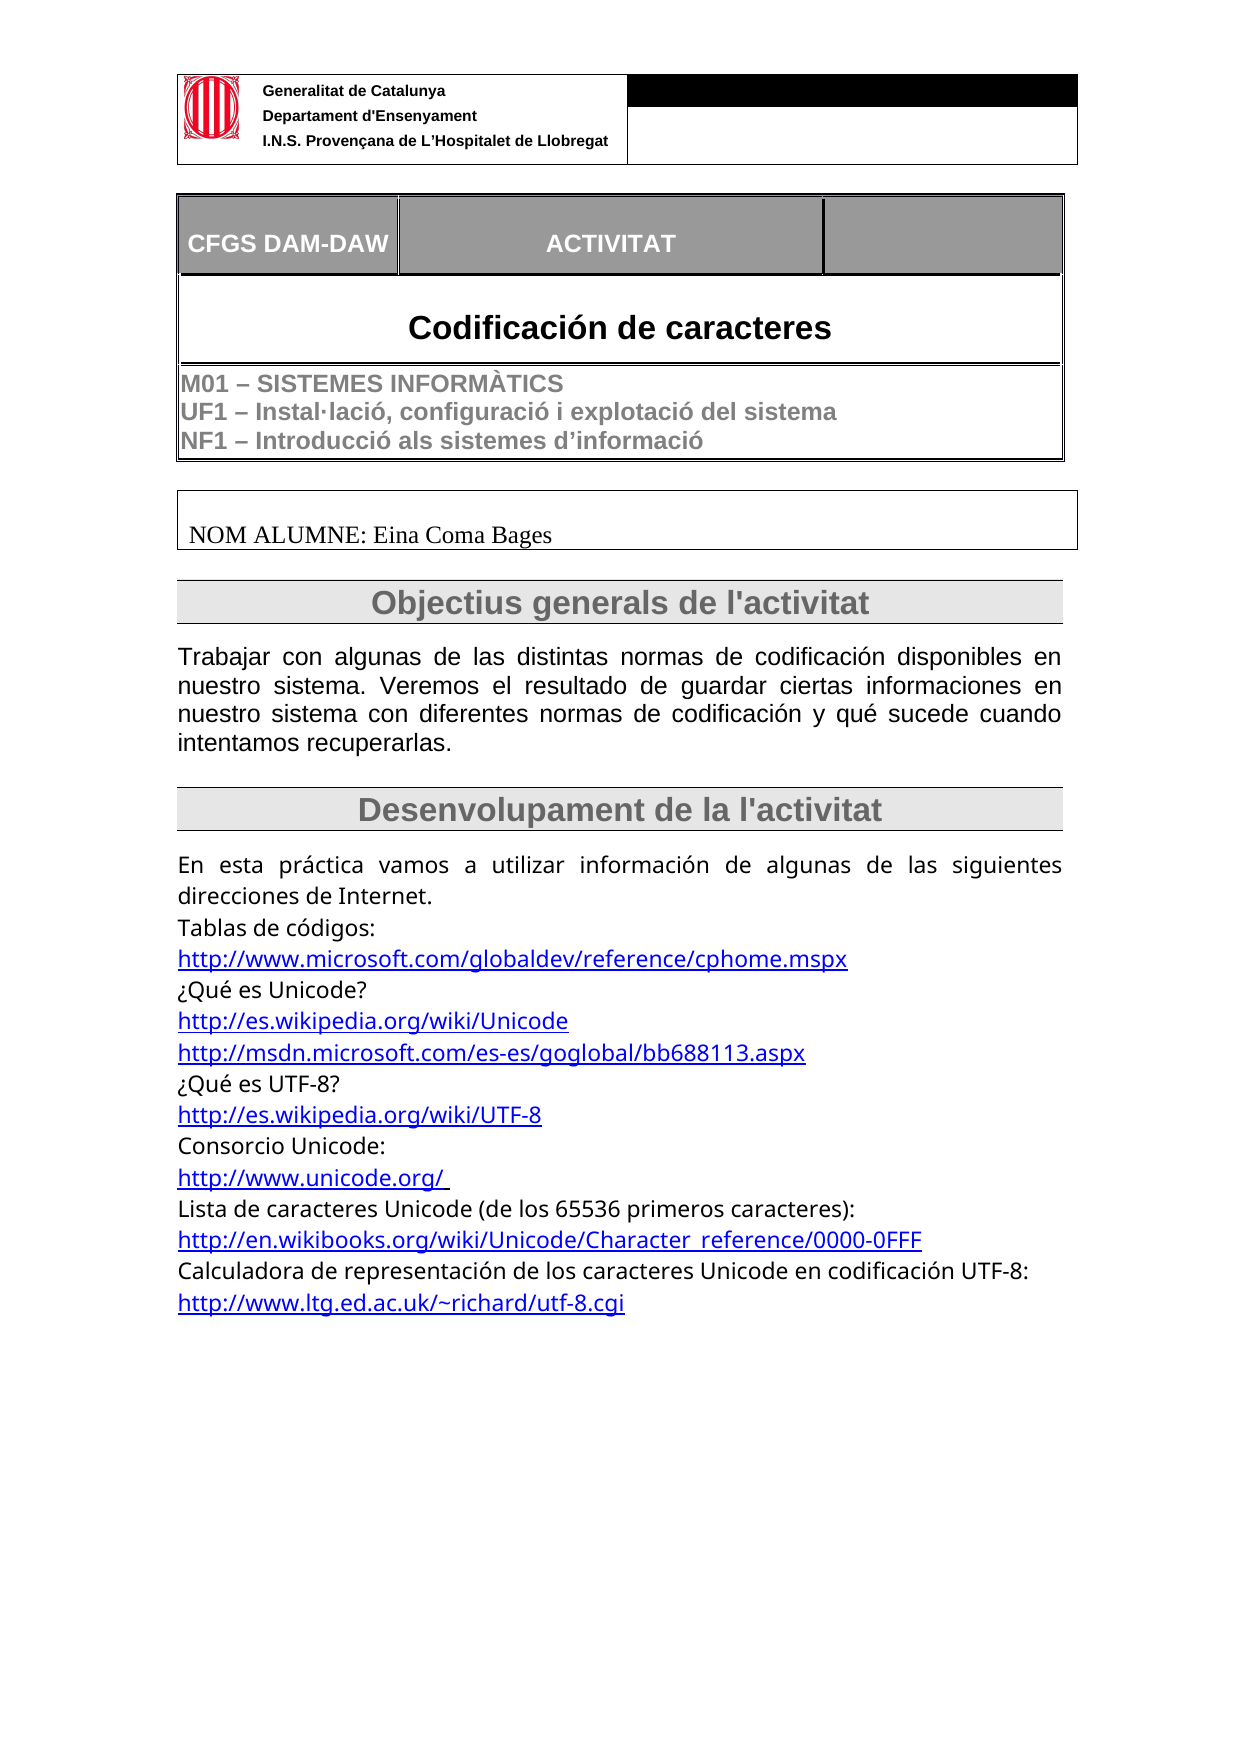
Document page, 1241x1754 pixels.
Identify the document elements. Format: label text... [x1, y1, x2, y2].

text Trabajar con algunas de las distintas normas de codificación disponibles en nuestro sistema. Veremos el resultado de guardar ciertas informaciones en nuestro sistema con diferentes normas de codificación y qué sucede cuando intentamos recuperarlas. [177, 642, 1063, 757]
text http://www.microsoft.com/globaldev/reference/cphome.mspx [177, 943, 1063, 974]
table_header NOM ALUMNE: Eina Coma Bages [178, 491, 1077, 549]
text Calculadora de representación de los caracteres Unicode en codificación UTF-8: [177, 1255, 1063, 1286]
text http://msdn.microsoft.com/es-es/goglobal/bb688113.aspx [177, 1036, 1063, 1068]
text http://www.ltg.ed.ac.uk/~richard/utf-8.cgi [177, 1286, 1063, 1318]
text http://www.unicode.org/ [177, 1161, 1063, 1193]
text Tablas de códigos: [177, 911, 1063, 943]
table_header CFGS DAM-DAW [179, 197, 398, 273]
table_header [823, 197, 1062, 273]
text http://es.wikipedia.org/wiki/Unicode [177, 1005, 1063, 1036]
text http://es.wikipedia.org/wiki/UTF-8 [177, 1099, 1063, 1130]
subtitle Objectius generals de l'activitat [177, 581, 1063, 623]
text En esta práctica vamos a utilizar información de algunas de las siguientes direcciones de Internet. [177, 849, 1063, 911]
table_header ACTIVITAT [399, 195, 823, 273]
text Consorcio Unicode: [177, 1130, 1063, 1161]
table_cell Codificación de caracteres [177, 273, 1063, 362]
text ¿Qué es Unicode? [177, 974, 1063, 1005]
subtitle Desenvolupament de la l'activitat [177, 788, 1063, 830]
text ¿Qué es UTF-8? [177, 1068, 1063, 1099]
table_cell M01 – SISTEMES INFORMÀTICS UF1 – Instal·lació, configuració i explotació del sistema NF1 – Introducció als sistemes d’informació [179, 362, 1062, 458]
text Lista de caracteres Unicode (de los 65536 primeros caracteres): [177, 1193, 1063, 1224]
text http://en.wikibooks.org/wiki/Unicode/Character_reference/0000-0FFF [177, 1224, 1063, 1255]
